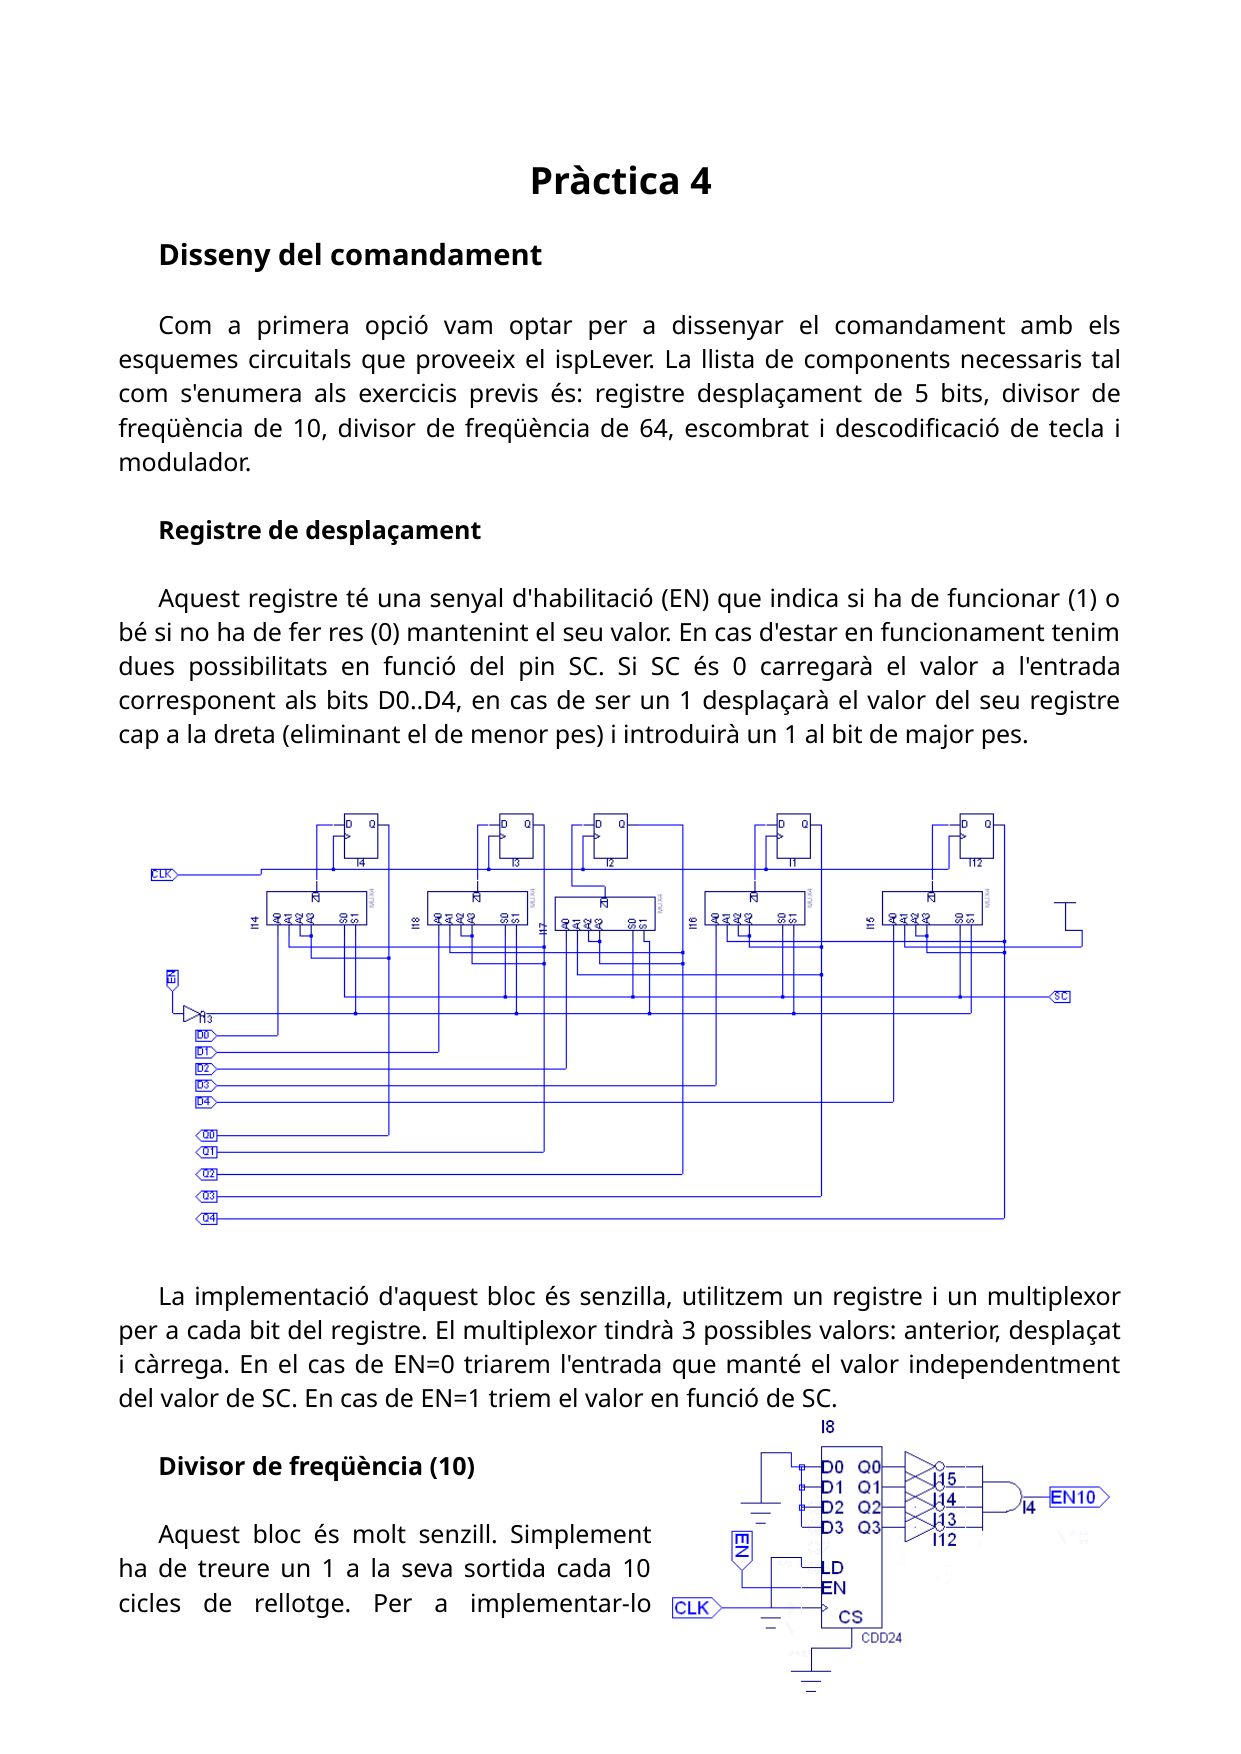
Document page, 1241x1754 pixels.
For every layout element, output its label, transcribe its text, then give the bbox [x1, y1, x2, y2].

text Divisor de freqüència (10) [118, 1449, 652, 1483]
text Registre de desplaçament [118, 512, 1122, 546]
text Aquest bloc és molt senzill. Simplement ha de treure un 1 a la seva sortida cada 10 cicles de rellotge. Per a implementar-lo [118, 1517, 652, 1619]
text Pràctica 4 [118, 154, 1122, 206]
text Disseny del comandament [118, 234, 1122, 274]
text Com a primera opció vam optar per a dissenyar el comandament amb els esquemes circuitals que proveeix el ispLever. La llista de components necessaris tal com s'enumera als exercicis previs és: registre desplaçament de 5 bits, divisor de freqüència de 10, divisor de freqüència de 64, escombrat i descodificació de tecla i modulador. [118, 308, 1122, 478]
picture [141, 799, 1095, 1245]
picture [652, 1415, 1123, 1701]
text La implementació d'aquest bloc és senzilla, utilitzem un registre i un multiplexor per a cada bit del registre. El multiplexor tindrà 3 possibles valors: anterior, desplaçat i càrrega. En el cas de EN=0 triarem l'entrada que manté el valor independentment del valor de SC. En cas de EN=1 triem el valor en funció de SC. [118, 1279, 1122, 1415]
text Aquest registre té una senyal d'habilitació (EN) que indica si ha de funcionar (1) o bé si no ha de fer res (0) mantenint el seu valor. En cas d'estar en funcionament tenim dues possibilitats en funció del pin SC. Si SC és 0 carregarà el valor a l'entrada corresponent als bits D0..D4, en cas de ser un 1 desplaçarà el valor del seu registre cap a la dreta (eliminant el de menor pes) i introduirà un 1 al bit de major pes. [118, 581, 1122, 751]
